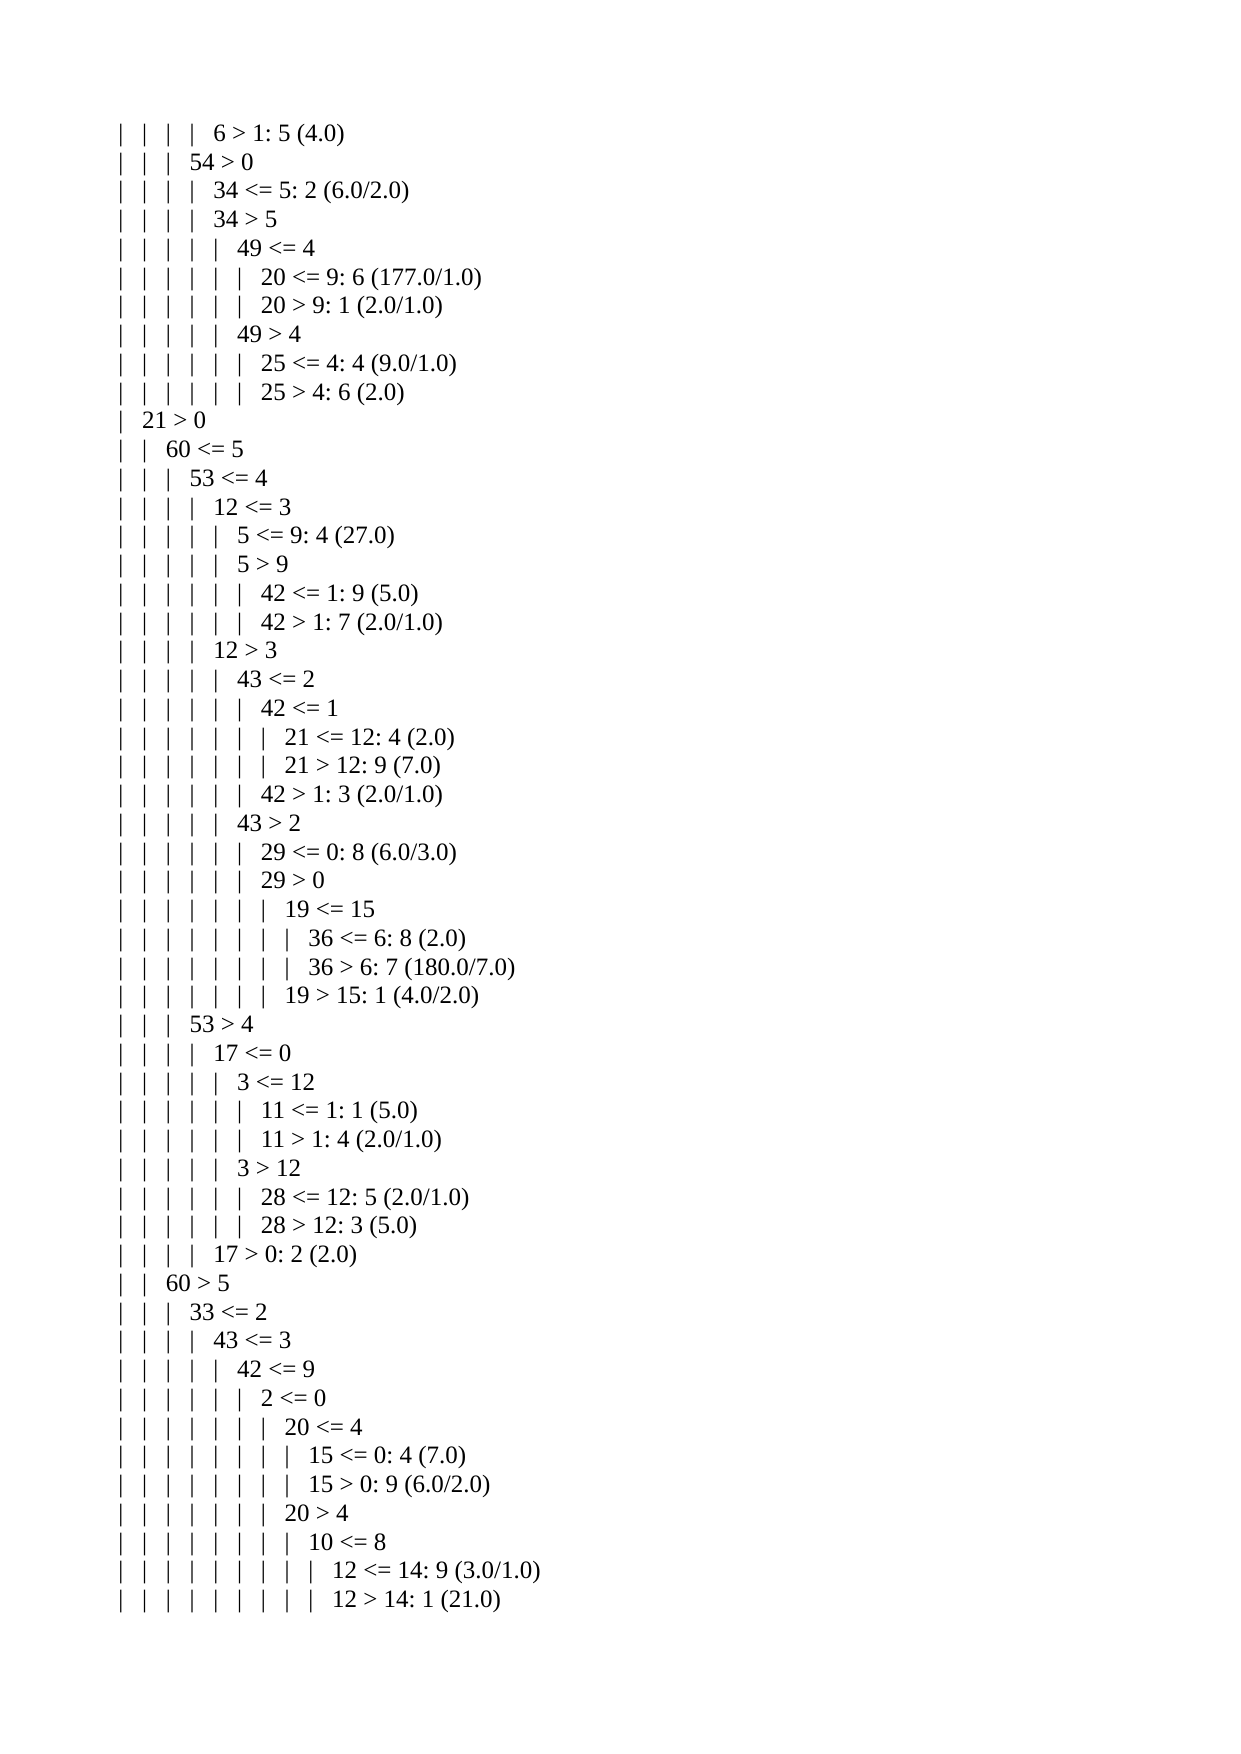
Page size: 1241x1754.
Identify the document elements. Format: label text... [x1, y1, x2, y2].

text | | | | | 5 > 9 [118, 549, 1122, 578]
text | | | | | | | | | 12 <= 14: 9 (3.0/1.0) [118, 1556, 1122, 1584]
text | | | | | | | 19 > 15: 1 (4.0/2.0) [118, 981, 1122, 1009]
text | | | | 17 <= 0 [118, 1038, 1122, 1067]
text | | | 53 > 4 [118, 1009, 1122, 1038]
text | | 60 <= 5 [118, 434, 1122, 463]
text | | | | | | 28 <= 12: 5 (2.0/1.0) [118, 1182, 1122, 1211]
text | | | | | | 25 <= 4: 4 (9.0/1.0) [118, 348, 1122, 377]
text | | | | 34 > 5 [118, 204, 1122, 233]
text | | | | | 5 <= 9: 4 (27.0) [118, 521, 1122, 549]
text | | | | | | 25 > 4: 6 (2.0) [118, 377, 1122, 406]
text | | | | | 43 <= 2 [118, 664, 1122, 693]
text | | | | | | | 20 > 4 [118, 1498, 1122, 1527]
text | | | | | | | | 36 <= 6: 8 (2.0) [118, 923, 1122, 952]
text | | | | | | 11 > 1: 4 (2.0/1.0) [118, 1124, 1122, 1153]
text | | | | | | | | 15 <= 0: 4 (7.0) [118, 1441, 1122, 1469]
text | | | | | | 20 > 9: 1 (2.0/1.0) [118, 291, 1122, 319]
text | | | | | | | | 15 > 0: 9 (6.0/2.0) [118, 1469, 1122, 1498]
text | | | | | | | | 10 <= 8 [118, 1527, 1122, 1556]
text | | | | 12 <= 3 [118, 492, 1122, 521]
text | | | | 43 <= 3 [118, 1326, 1122, 1354]
text | | | | | | | 19 <= 15 [118, 894, 1122, 923]
text | | | | | | 20 <= 9: 6 (177.0/1.0) [118, 262, 1122, 291]
text | | | | | 43 > 2 [118, 808, 1122, 837]
text | | | | | | | | | 12 > 14: 1 (21.0) [118, 1584, 1122, 1613]
text | | | | | 49 > 4 [118, 319, 1122, 348]
text | | | | | | 42 <= 1 [118, 693, 1122, 722]
text | | | | | | 28 > 12: 3 (5.0) [118, 1211, 1122, 1239]
text | | | | | | | | 36 > 6: 7 (180.0/7.0) [118, 952, 1122, 981]
text | | | | | 3 <= 12 [118, 1067, 1122, 1096]
text | | | | | | | 21 > 12: 9 (7.0) [118, 751, 1122, 779]
text | | | 54 > 0 [118, 147, 1122, 176]
text | | | | | | 42 <= 1: 9 (5.0) [118, 578, 1122, 607]
text | | | | | | 42 > 1: 7 (2.0/1.0) [118, 607, 1122, 636]
text | | | | | | | 20 <= 4 [118, 1412, 1122, 1441]
text | | | | 34 <= 5: 2 (6.0/2.0) [118, 176, 1122, 204]
text | | | 53 <= 4 [118, 463, 1122, 492]
text | | | | 6 > 1: 5 (4.0) [118, 118, 1122, 147]
text | 21 > 0 [118, 406, 1122, 434]
text | | | | 12 > 3 [118, 636, 1122, 664]
text | | 60 > 5 [118, 1268, 1122, 1297]
text | | | | | 3 > 12 [118, 1153, 1122, 1182]
text | | | | | | 42 > 1: 3 (2.0/1.0) [118, 779, 1122, 808]
text | | | | 17 > 0: 2 (2.0) [118, 1239, 1122, 1268]
text | | | | | | 29 <= 0: 8 (6.0/3.0) [118, 837, 1122, 866]
text | | | 33 <= 2 [118, 1297, 1122, 1326]
text | | | | | 49 <= 4 [118, 233, 1122, 262]
text | | | | | | 11 <= 1: 1 (5.0) [118, 1096, 1122, 1124]
text | | | | | | | 21 <= 12: 4 (2.0) [118, 722, 1122, 751]
text | | | | | | 29 > 0 [118, 866, 1122, 894]
text | | | | | 42 <= 9 [118, 1354, 1122, 1383]
text | | | | | | 2 <= 0 [118, 1383, 1122, 1412]
